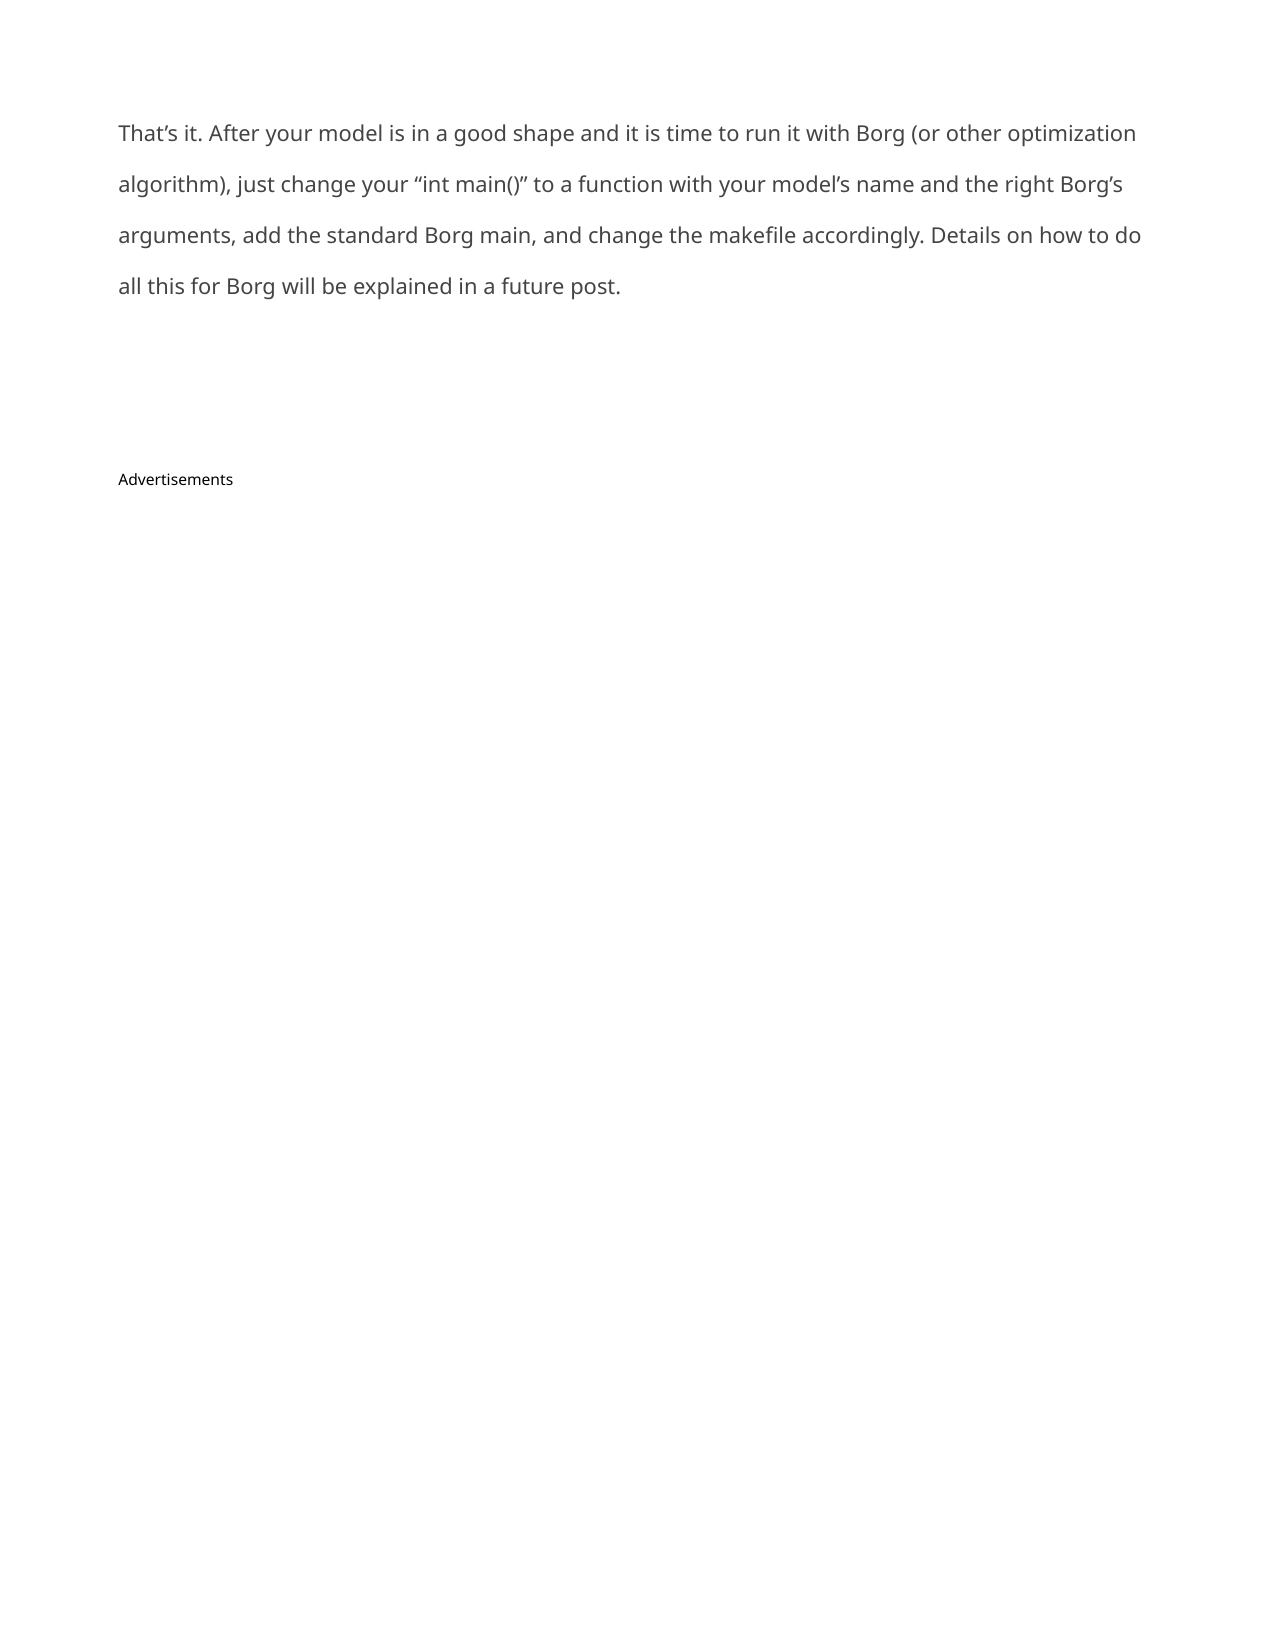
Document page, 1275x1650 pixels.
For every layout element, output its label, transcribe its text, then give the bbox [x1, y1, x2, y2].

text That’s it. After your model is in a good shape and it is time to run it with Borg (or other optimization algorithm), just change your “int main()” to a function with your model’s name and the right Borg’s arguments, add the standard Borg main, and change the makefile accordingly. Details on how to do all this for Borg will be explained in a future post. [118, 118, 1157, 301]
text Advertisements [118, 469, 1157, 490]
